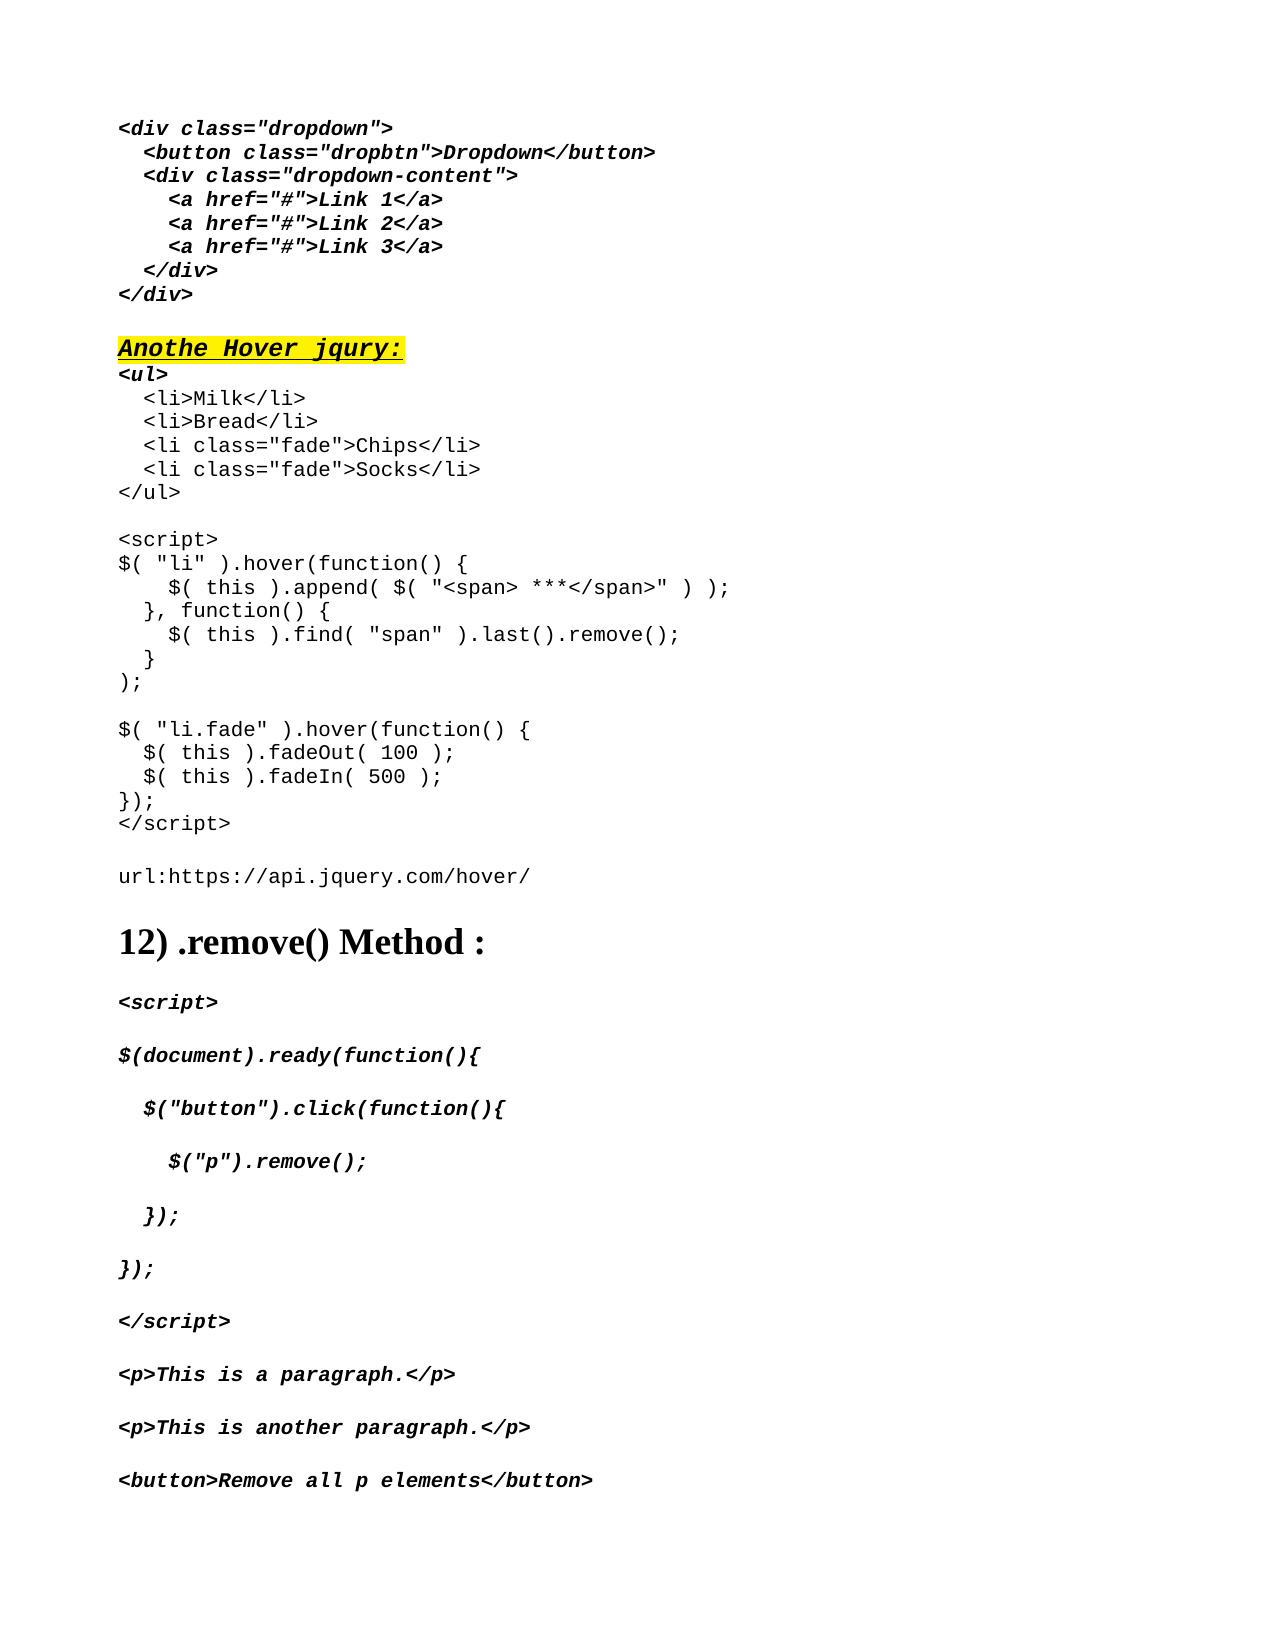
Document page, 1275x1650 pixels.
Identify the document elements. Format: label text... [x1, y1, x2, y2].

text $("button").click(function(){ [118, 1098, 1157, 1122]
text <li class="fade">Socks</li> [118, 458, 1157, 482]
text $( this ).find( "span" ).last().remove(); [118, 624, 1157, 648]
text </ul> [118, 482, 1157, 506]
text }); [118, 789, 1157, 813]
text Anothe Hover jqury: [118, 336, 1157, 364]
text <ul> [118, 364, 1157, 388]
text $( "li" ).hover(function() { [118, 553, 1157, 577]
text <a href="#">Link 1</a> [118, 189, 1157, 213]
text ); [118, 671, 1157, 695]
text url:https://api.jquery.com/hover/ [118, 866, 1157, 890]
text $( this ).fadeOut( 100 ); [118, 742, 1157, 766]
text <a href="#">Link 2</a> [118, 213, 1157, 236]
text $( this ).fadeIn( 500 ); [118, 766, 1157, 789]
text <script> [118, 529, 1157, 553]
text <div class="dropdown"> [118, 118, 1157, 142]
text } [118, 648, 1157, 671]
text <a href="#">Link 3</a> [118, 236, 1157, 260]
text <div class="dropdown-content"> [118, 165, 1157, 189]
text }); [118, 1204, 1157, 1228]
text <button class="dropbtn">Dropdown</button> [118, 142, 1157, 165]
text </script> [118, 813, 1157, 837]
text </script> [118, 1311, 1157, 1334]
text <script> [118, 992, 1157, 1016]
text 12) .remove() Method : [118, 919, 1157, 963]
text $("p").remove(); [118, 1151, 1157, 1175]
text <p>This is a paragraph.</p> [118, 1364, 1157, 1388]
text </div> [118, 260, 1157, 284]
text <li>Milk</li> [118, 388, 1157, 411]
text }); [118, 1258, 1157, 1281]
text <li>Bread</li> [118, 411, 1157, 435]
text $(document).ready(function(){ [118, 1045, 1157, 1069]
text <p>This is another paragraph.</p> [118, 1417, 1157, 1441]
text <li class="fade">Chips</li> [118, 435, 1157, 458]
text <button>Remove all p elements</button> [118, 1470, 1157, 1494]
text $( "li.fade" ).hover(function() { [118, 719, 1157, 742]
text $( this ).append( $( "<span> ***</span>" ) ); [118, 577, 1157, 600]
text </div> [118, 284, 1157, 307]
text }, function() { [118, 600, 1157, 624]
